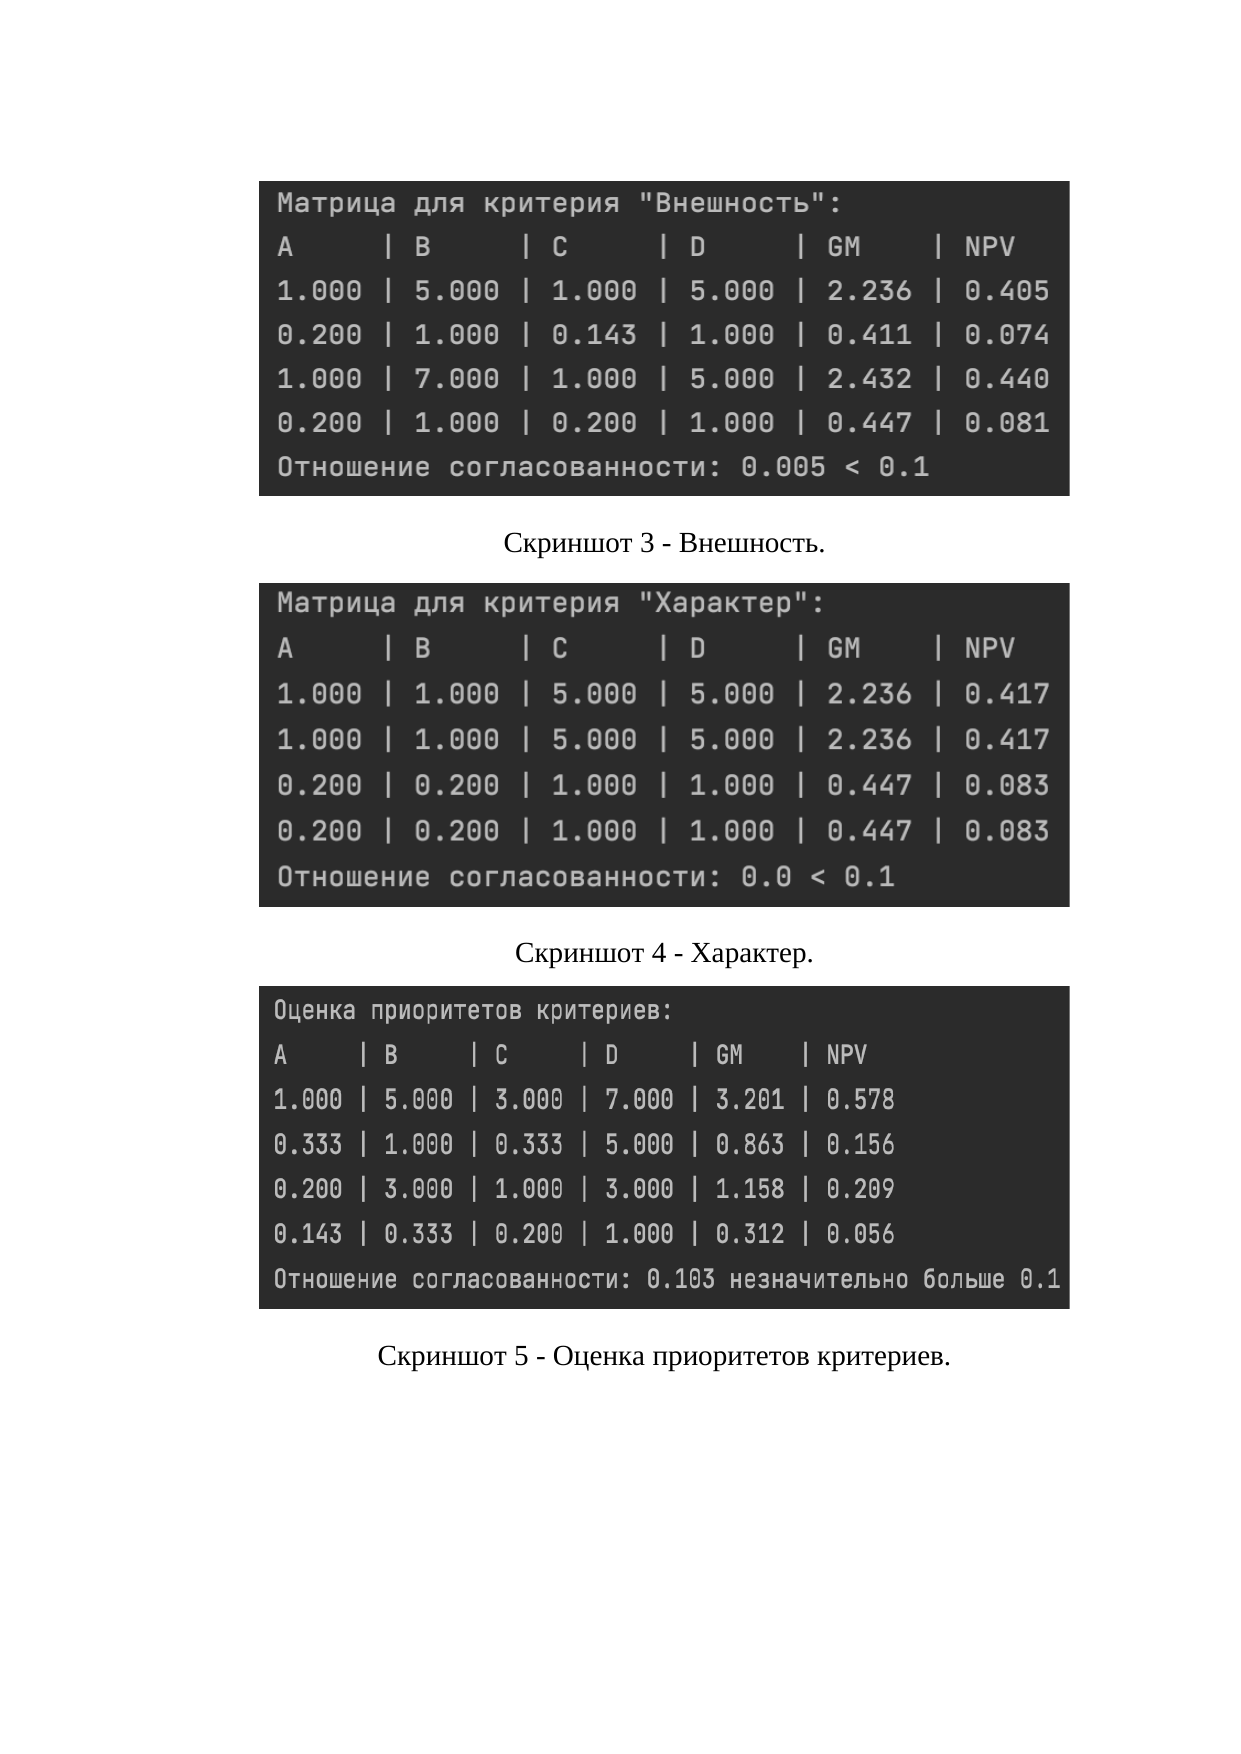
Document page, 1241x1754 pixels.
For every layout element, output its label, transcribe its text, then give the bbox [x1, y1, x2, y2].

picture [259, 583, 1070, 907]
text Скриншот 5 - Оценка приоритетов критериев. [259, 1309, 1069, 1372]
text Скриншот 3 - Внешность. [259, 496, 1069, 558]
picture [259, 986, 1070, 1309]
picture [259, 181, 1070, 496]
text Скриншот 4 - Характер. [259, 907, 1069, 969]
